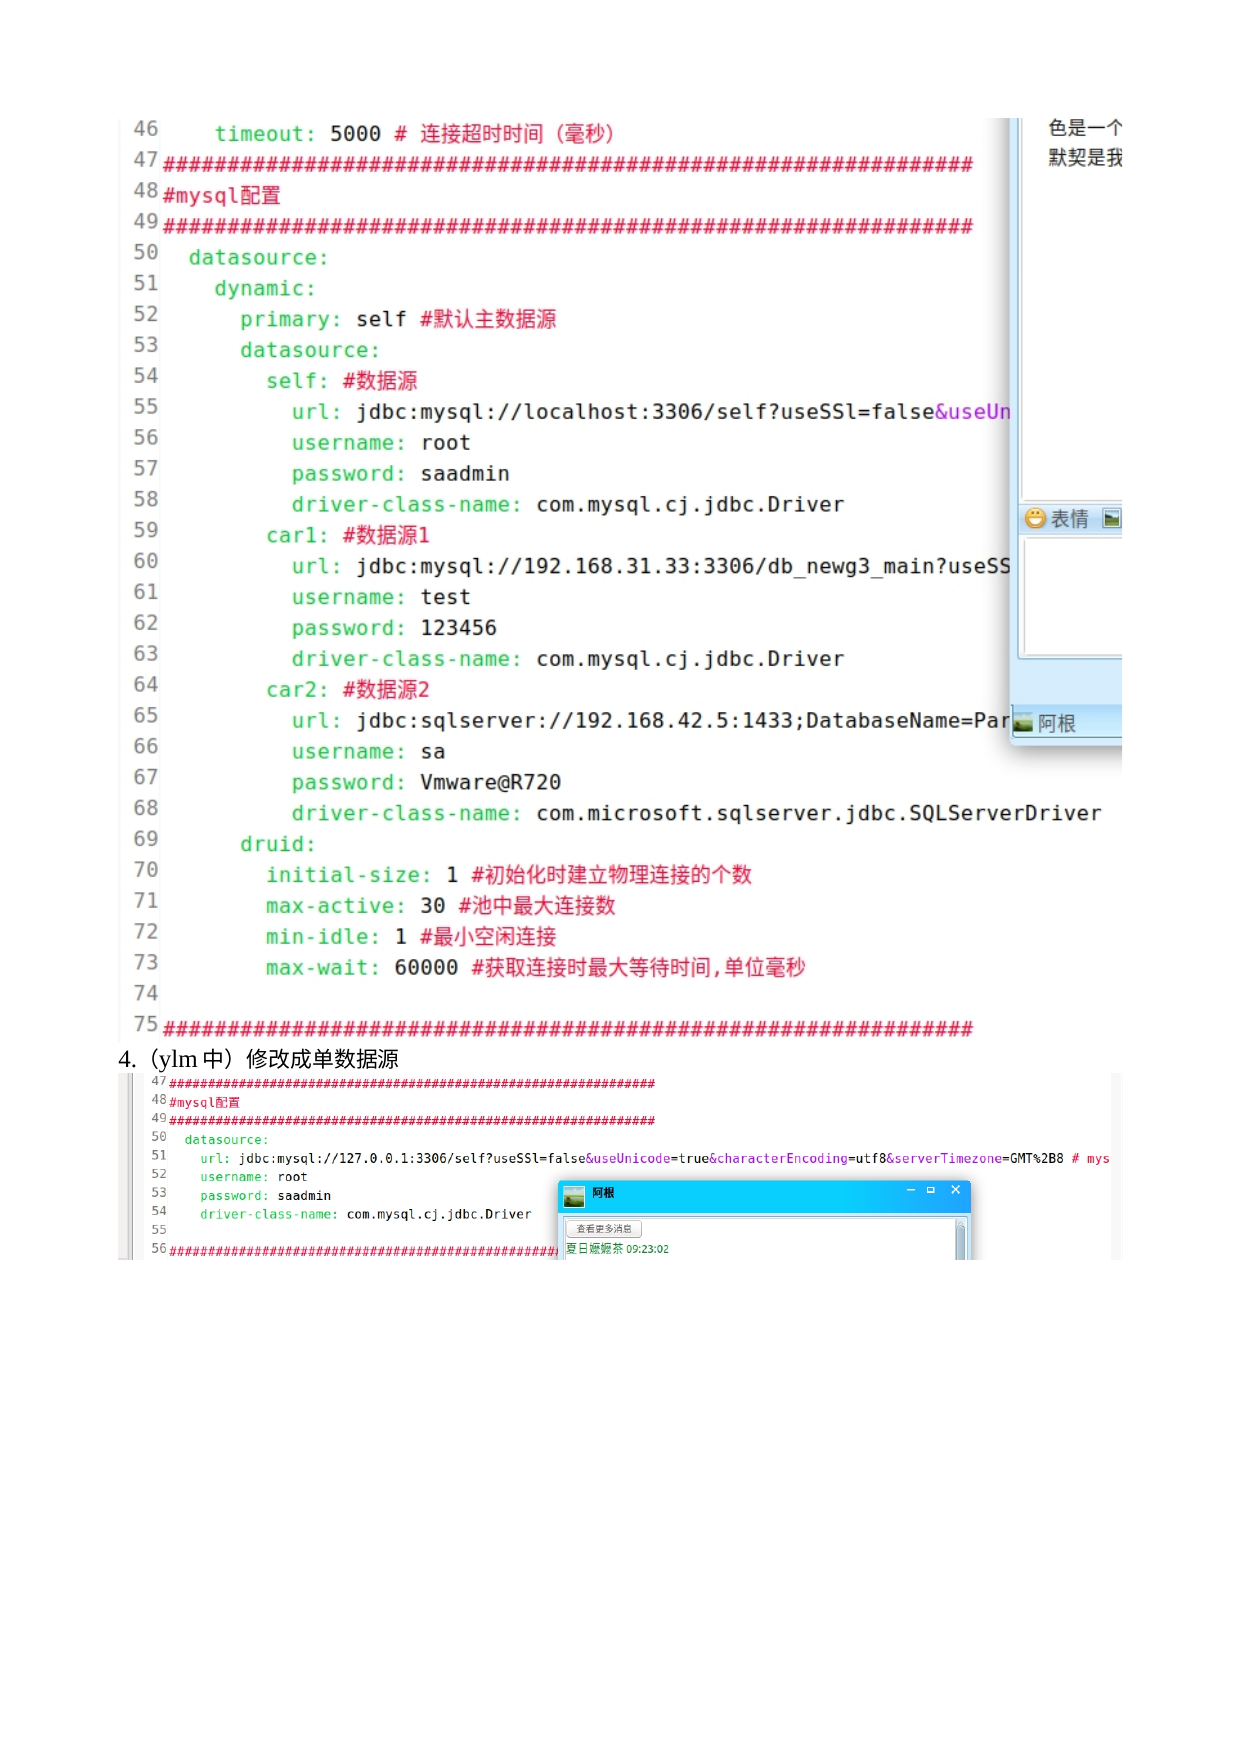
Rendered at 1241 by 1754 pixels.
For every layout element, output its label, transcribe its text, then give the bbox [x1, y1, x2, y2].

text 4.（ylm中）修改成单数据源 [118, 1043, 1122, 1073]
picture [118, 1073, 1123, 1260]
picture [118, 118, 1123, 1043]
